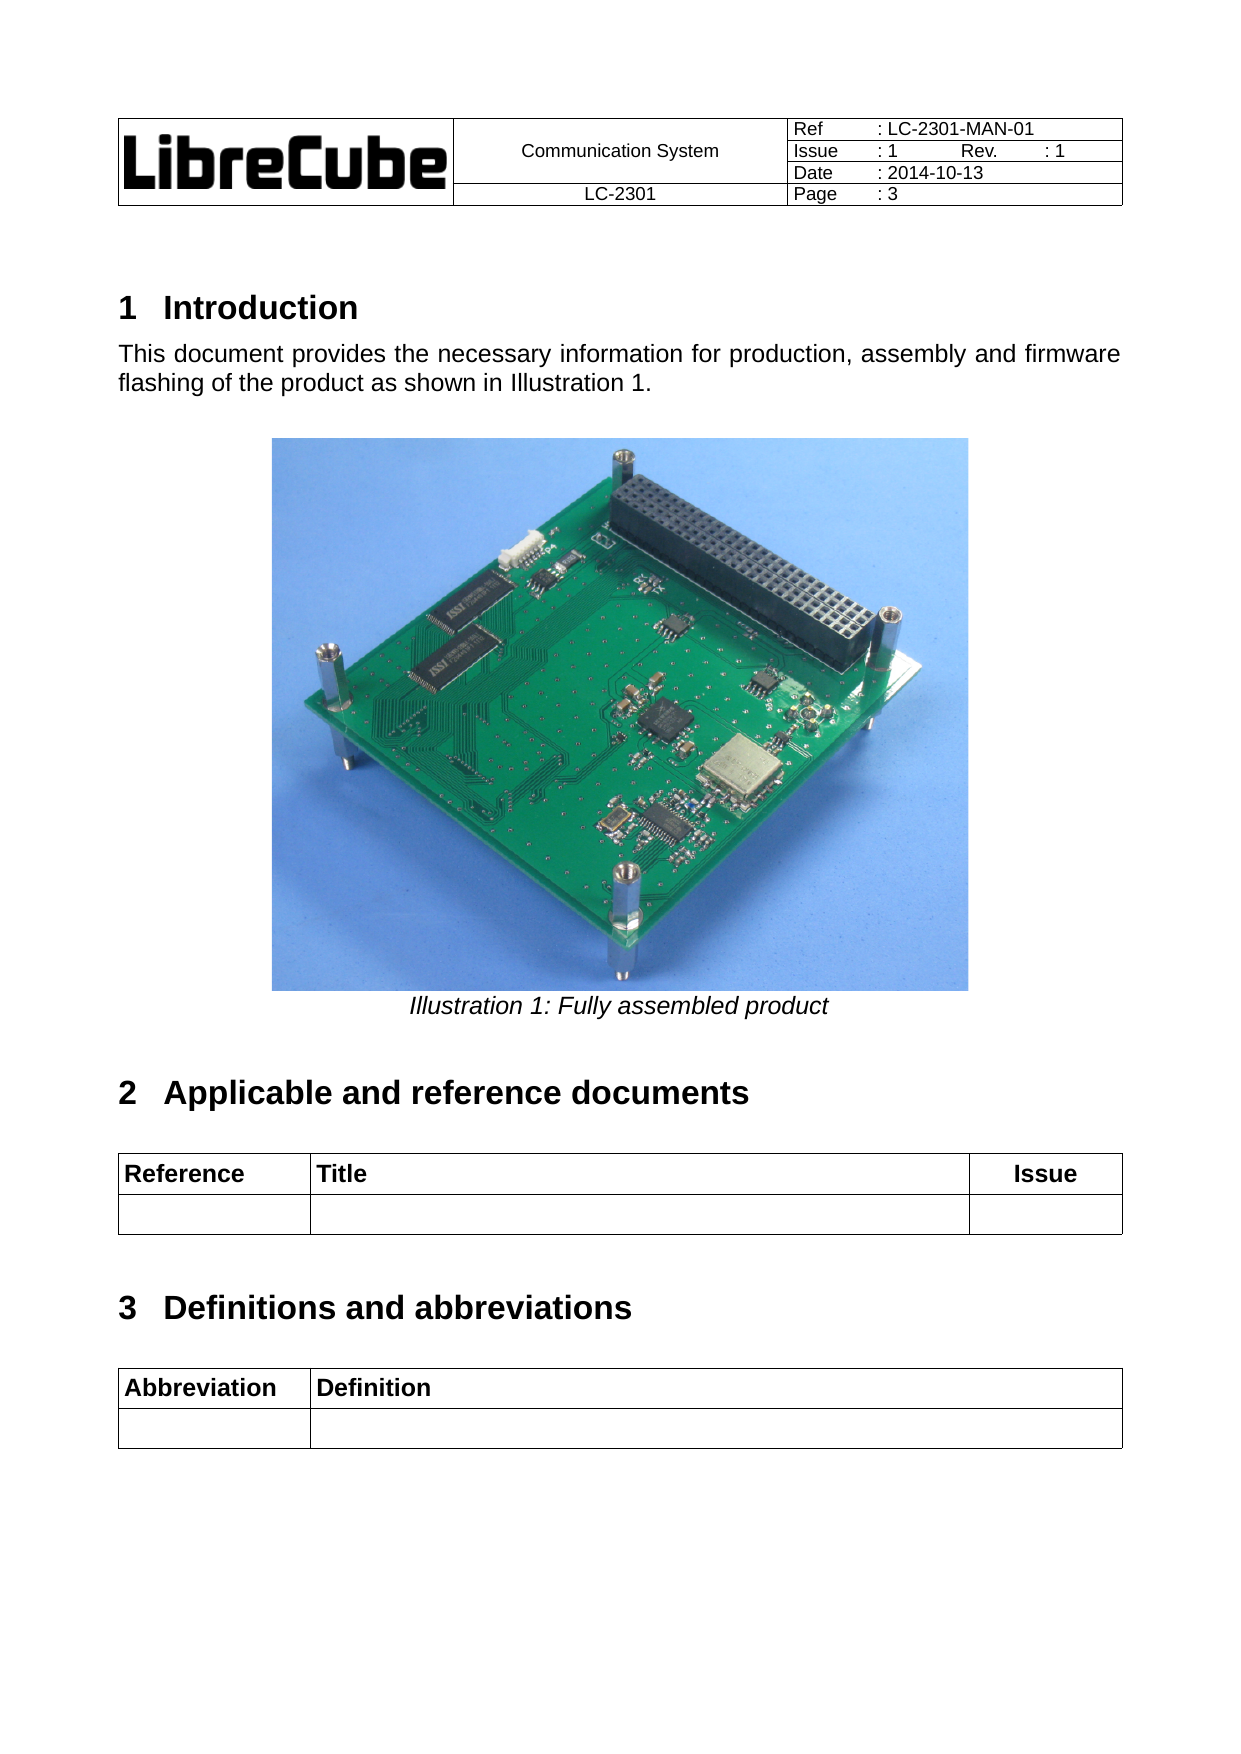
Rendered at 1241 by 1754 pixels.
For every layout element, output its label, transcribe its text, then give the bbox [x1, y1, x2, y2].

subtitle Definitions and abbreviations [118, 1288, 1122, 1326]
subtitle Introduction [118, 288, 1122, 327]
text This document provides the necessary information for production, assembly and firmware flashing of the product as shown in Illustration 1. [118, 339, 1122, 397]
table_header Reference [119, 1154, 310, 1193]
text Illustration 1: Fully assembled product [272, 991, 968, 1019]
table_header Title [311, 1154, 969, 1193]
subtitle Applicable and reference documents [118, 1073, 1122, 1112]
table_cell [119, 1195, 310, 1234]
table_header Abbreviation [119, 1369, 310, 1408]
picture [271, 438, 969, 991]
table_header Issue [970, 1154, 1122, 1193]
table_header Definition [311, 1369, 1122, 1408]
table_cell [970, 1195, 1122, 1234]
picture [124, 134, 447, 189]
table_cell [311, 1195, 969, 1234]
table_cell [311, 1409, 1122, 1448]
table_cell [119, 1409, 310, 1448]
